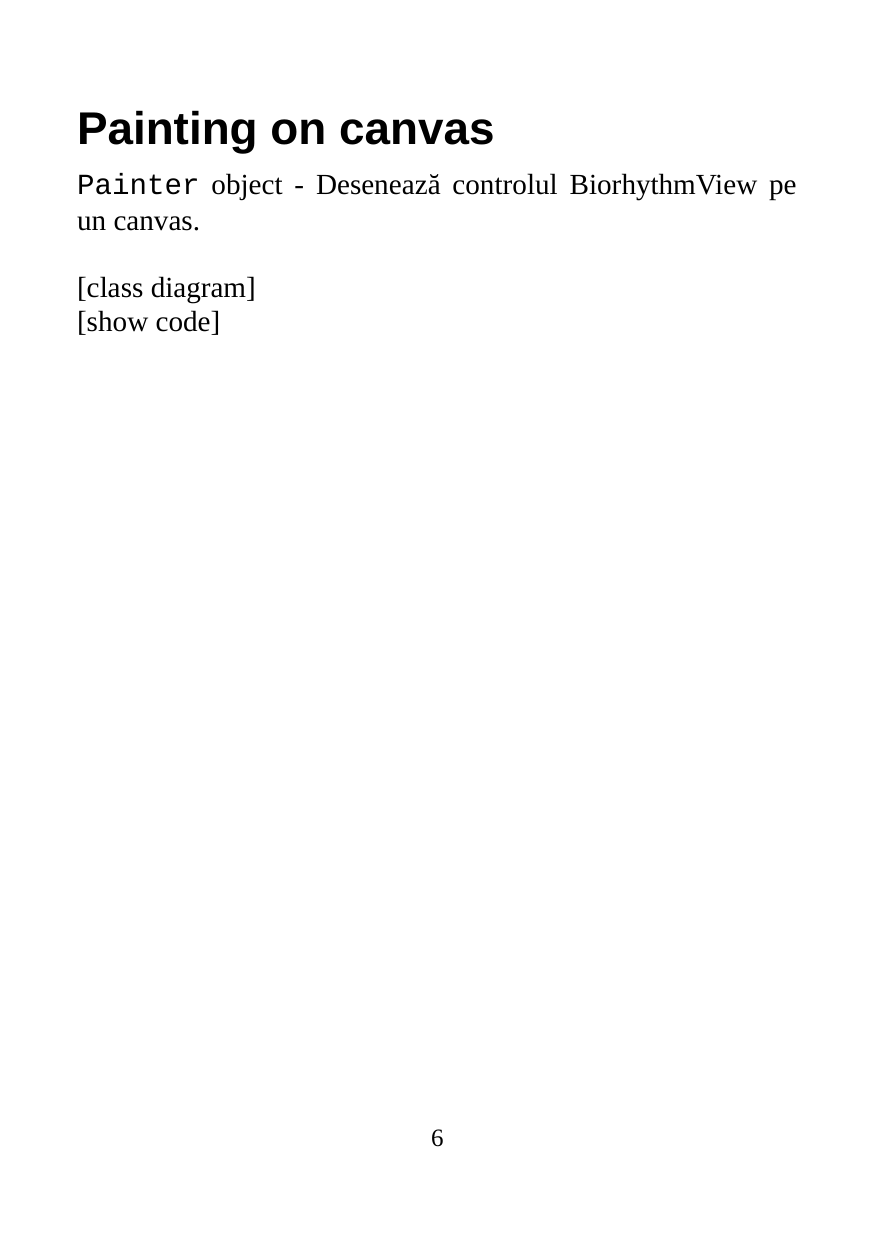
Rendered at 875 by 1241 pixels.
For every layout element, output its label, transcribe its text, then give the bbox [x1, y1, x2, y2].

text [show code] [77, 304, 797, 337]
text [class diagram] [77, 270, 797, 304]
text Painter object - Desenează controlul BiorhythmView pe un canvas. [77, 167, 797, 237]
subtitle Painting on canvas [77, 102, 797, 154]
